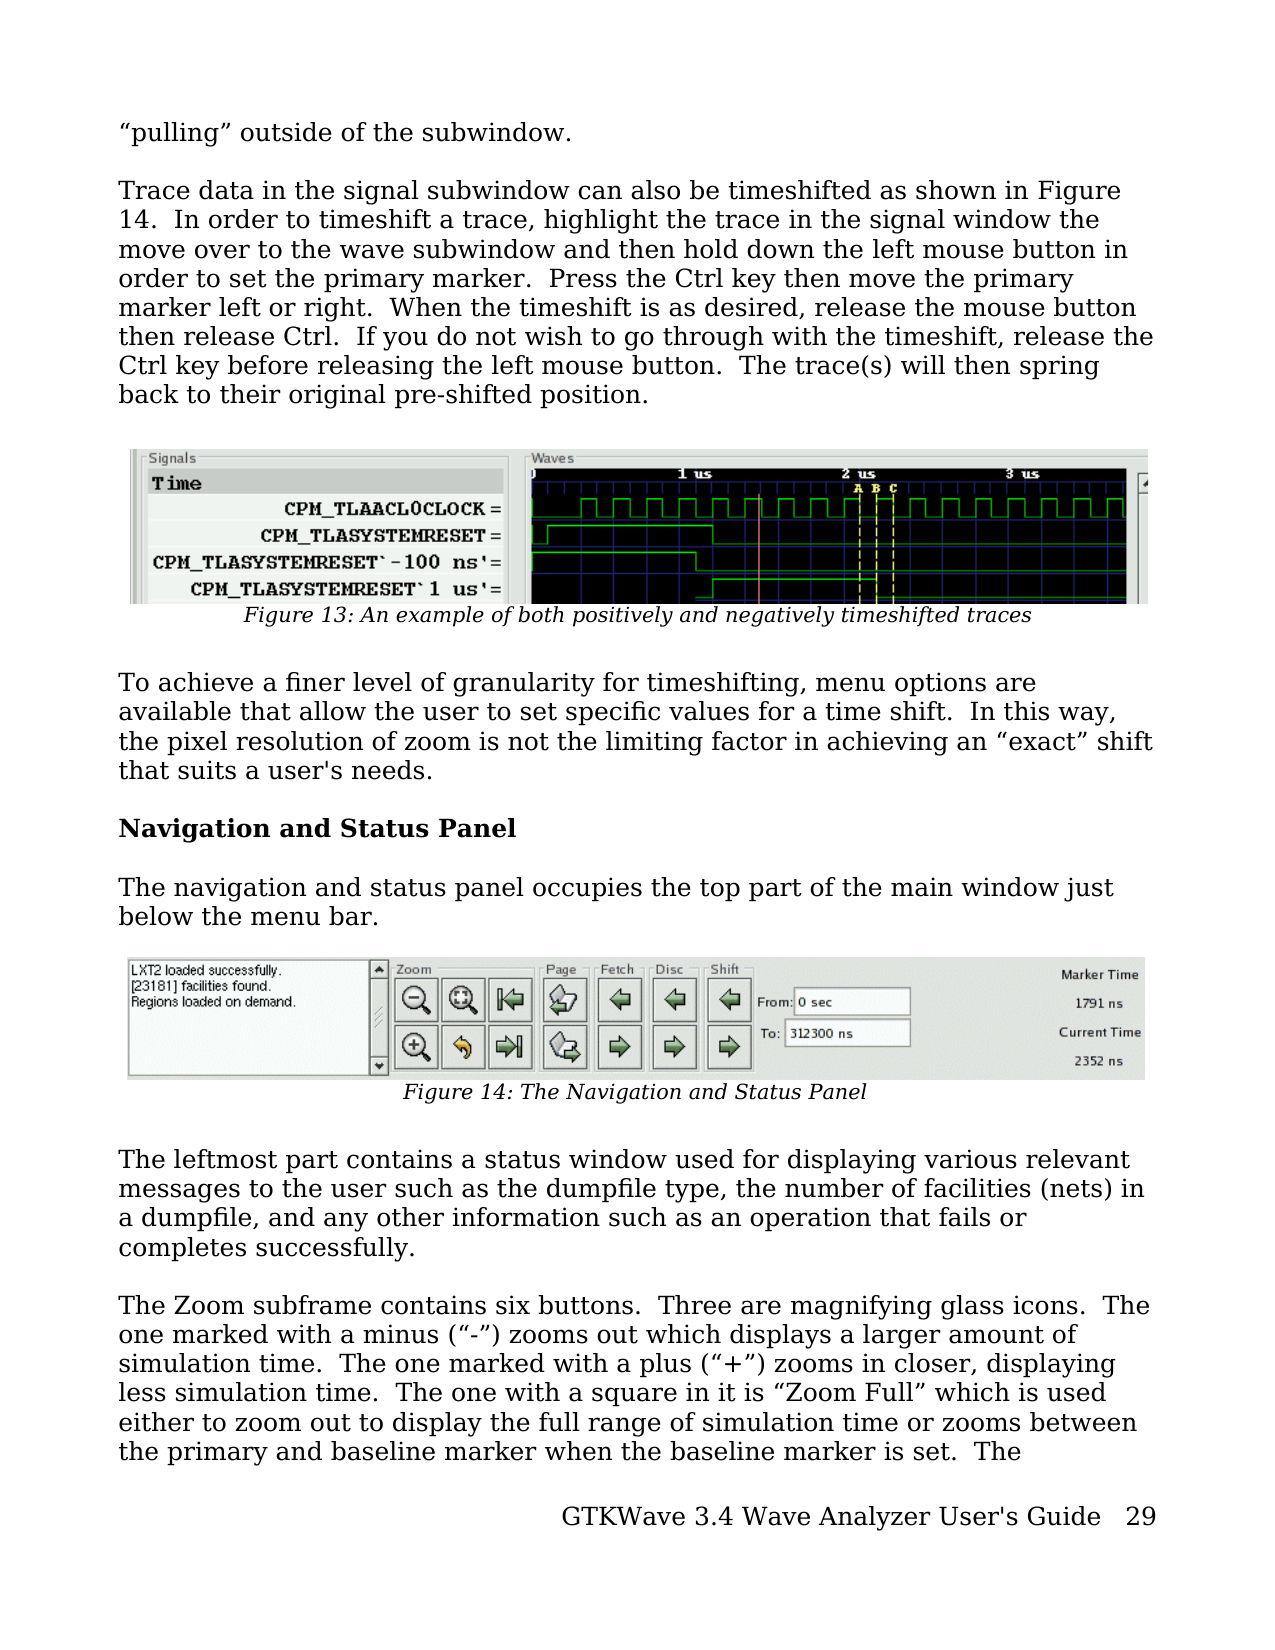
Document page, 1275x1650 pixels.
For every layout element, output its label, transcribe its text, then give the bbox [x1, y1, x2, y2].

picture [130, 449, 1149, 604]
subtitle Navigation and Status Panel [118, 814, 1157, 844]
text Trace data in the signal subwindow can also be timeshifted as shown in Figure 14. In order to timeshift a trace, highlight the trace in the signal window the move over to the wave subwindow and then hold down the left mouse button in order to set the primary marker. Press the Ctrl key then move the primary marker left or right. When the timeshift is as desired, release the mouse button then release Ctrl. If you do not wish to go through with the timeshift, release the Ctrl key before releasing the left mouse button. The trace(s) will then spring back to their original pre-shifted position. [118, 176, 1157, 410]
text The navigation and status panel occupies the top part of the main window just below the menu bar. [118, 873, 1157, 931]
text The leftmost part contains a status window used for displaying various relevant messages to the user such as the dumpfile type, the number of facilities (nets) in a dumpfile, and any other information such as an operation that fails or completes successfully. [118, 931, 1157, 1262]
text The Zoom subframe contains six buttons. Three are magnifying glass icons. The one marked with a minus (“-”) zooms out which displays a larger amount of simulation time. The one marked with a plus (“+”) zooms in closer, displaying less simulation time. The one with a square in it is “Zoom Full” which is used either to zoom out to display the full range of simulation time or zooms between the primary and baseline marker when the baseline marker is set. The [118, 1291, 1157, 1466]
text Figure 13: An example of both positively and negatively timeshifted traces [130, 604, 1148, 627]
text Figure 14: The Navigation and Status Panel [127, 1080, 1145, 1104]
text “pulling” outside of the subwindow. [118, 118, 1157, 147]
picture [127, 957, 1146, 1080]
text To achieve a finer level of granularity for timeshifting, menu options are available that allow the user to set specific values for a time shift. In this way, the pixel resolution of zoom is not the limiting factor in achieving an “exact” shift that suits a user's needs. [118, 410, 1157, 785]
